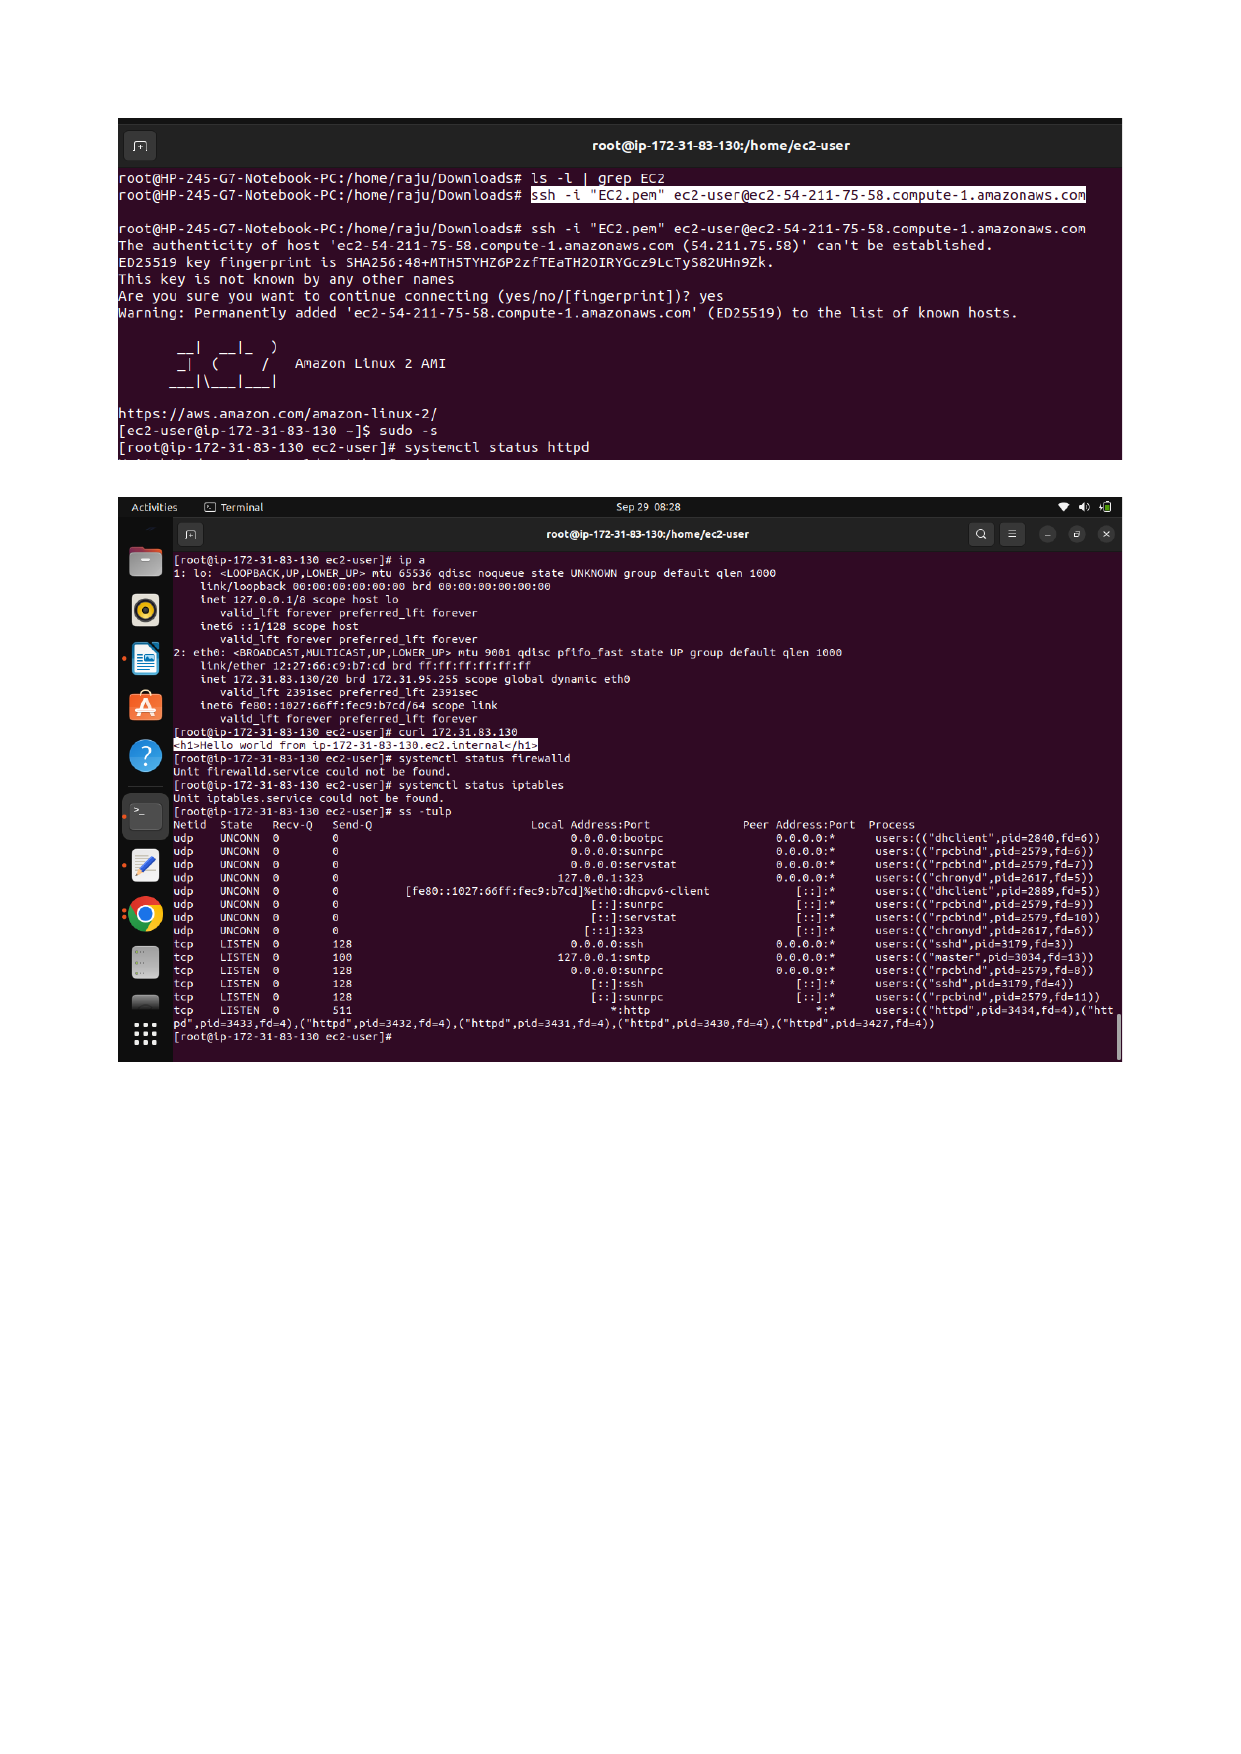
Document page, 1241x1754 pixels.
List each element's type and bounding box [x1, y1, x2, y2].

picture [118, 118, 1123, 460]
picture [118, 497, 1123, 1062]
